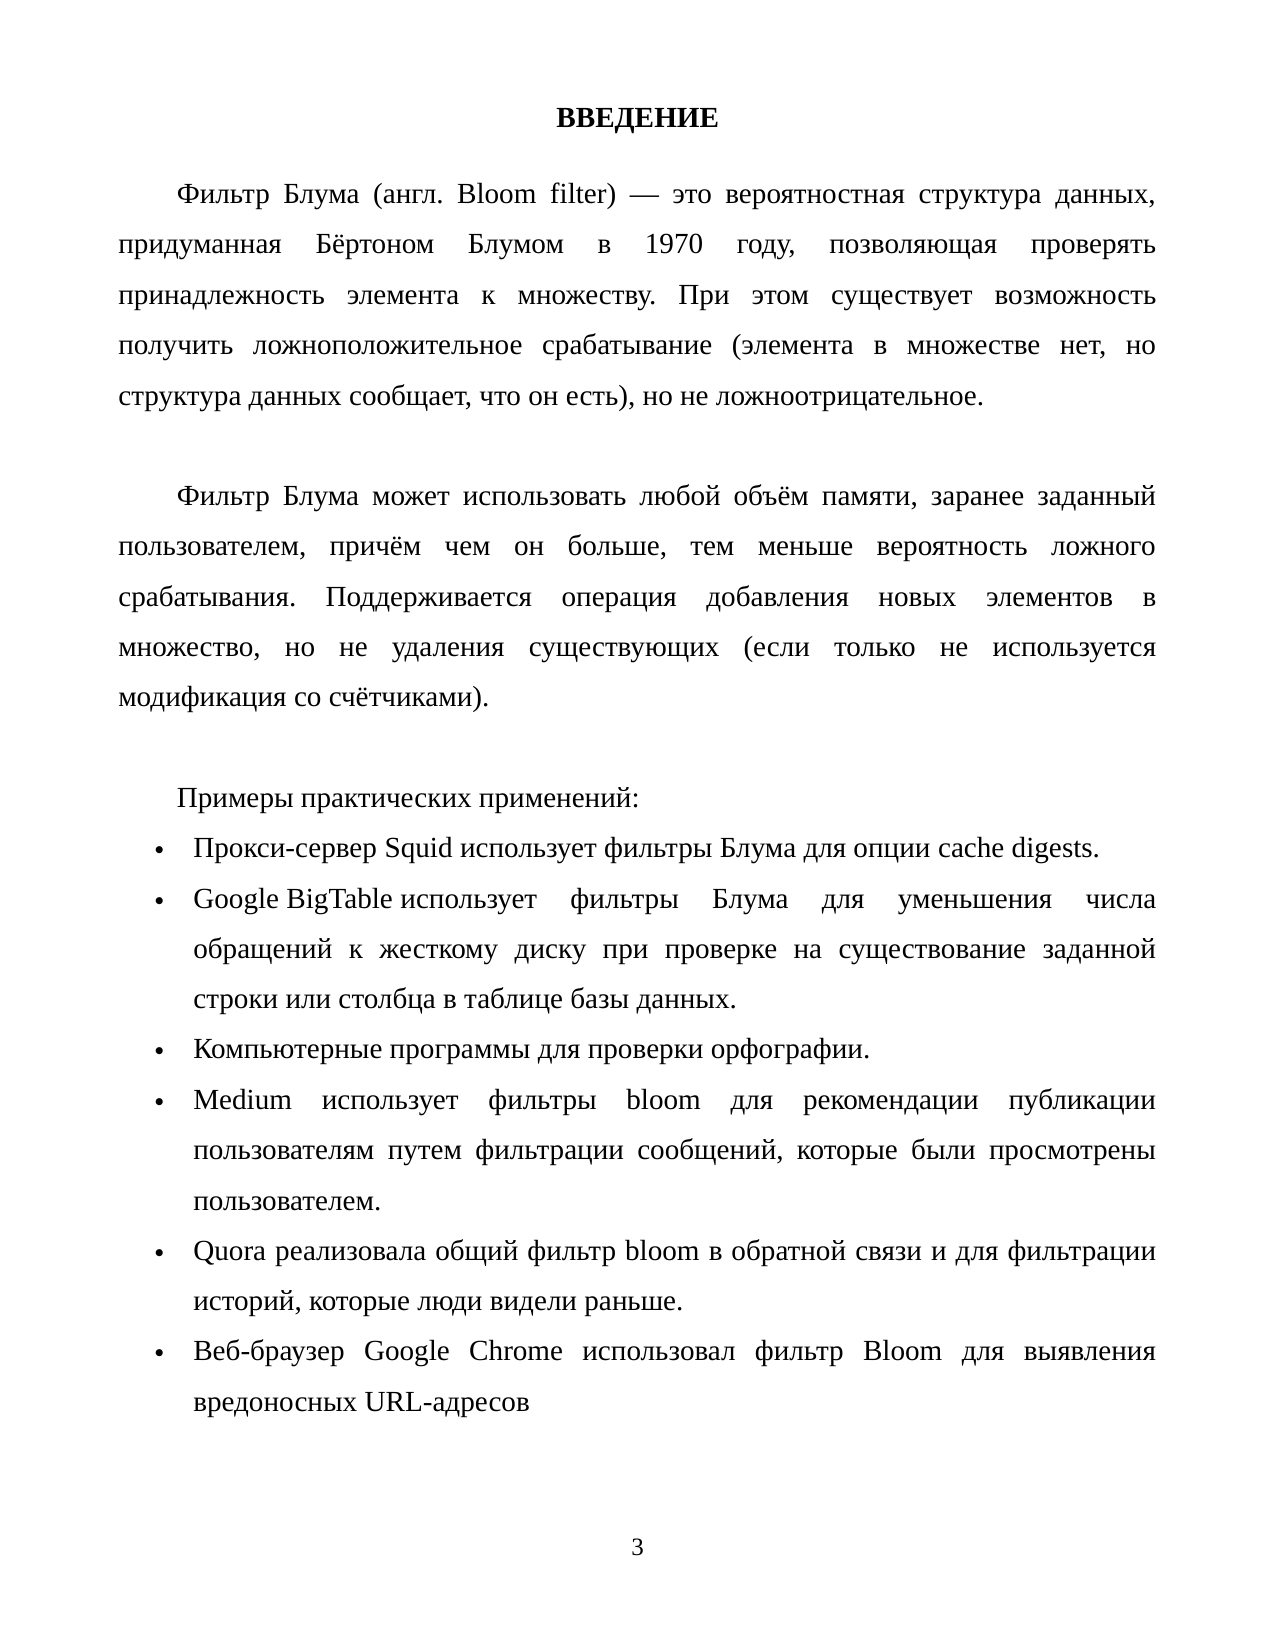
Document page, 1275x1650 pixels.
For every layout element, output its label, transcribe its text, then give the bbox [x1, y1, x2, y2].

text Фильтр Блума (англ. Bloom filter) — это вероятностная структура данных, придуманная Бёртоном Блумом в 1970 году, позволяющая проверять принадлежность элемента к множеству. При этом существует возможность получить ложноположительное срабатывание (элемента в множестве нет, но структура данных сообщает, что он есть), но не ложноотрицательное. [118, 176, 1157, 411]
text Примеры практических применений: [118, 780, 1157, 814]
list Веб-браузер Google Chrome использовал фильтр Bloom для выявления вредоносных URL-адресов [156, 1333, 1157, 1417]
text Фильтр Блума может использовать любой объём памяти, заранее заданный пользователем, причём чем он больше, тем меньше вероятность ложного срабатывания. Поддерживается операция добавления новых элементов в множество, но не удаления существующих (если только не используется модификация со счётчиками). [118, 478, 1157, 713]
list Medium использует фильтры bloom для рекомендации публикации пользователям путем фильтрации сообщений, которые были просмотрены пользователем. [156, 1082, 1157, 1216]
list Компьютерные программы для проверки орфографии. [156, 1032, 1157, 1065]
list Прокси-сервер Squid использует фильтры Блума для опции cache digests. [156, 830, 1157, 864]
list Google BigTable использует фильтры Блума для уменьшения числа обращений к жесткому диску при проверке на существование заданной строки или столбца в таблице базы данных. [156, 881, 1157, 1015]
text ВВЕДЕНИЕ [118, 101, 1157, 134]
list Quora реализовала общий фильтр bloom в обратной связи и для фильтрации историй, которые люди видели раньше. [156, 1233, 1157, 1317]
